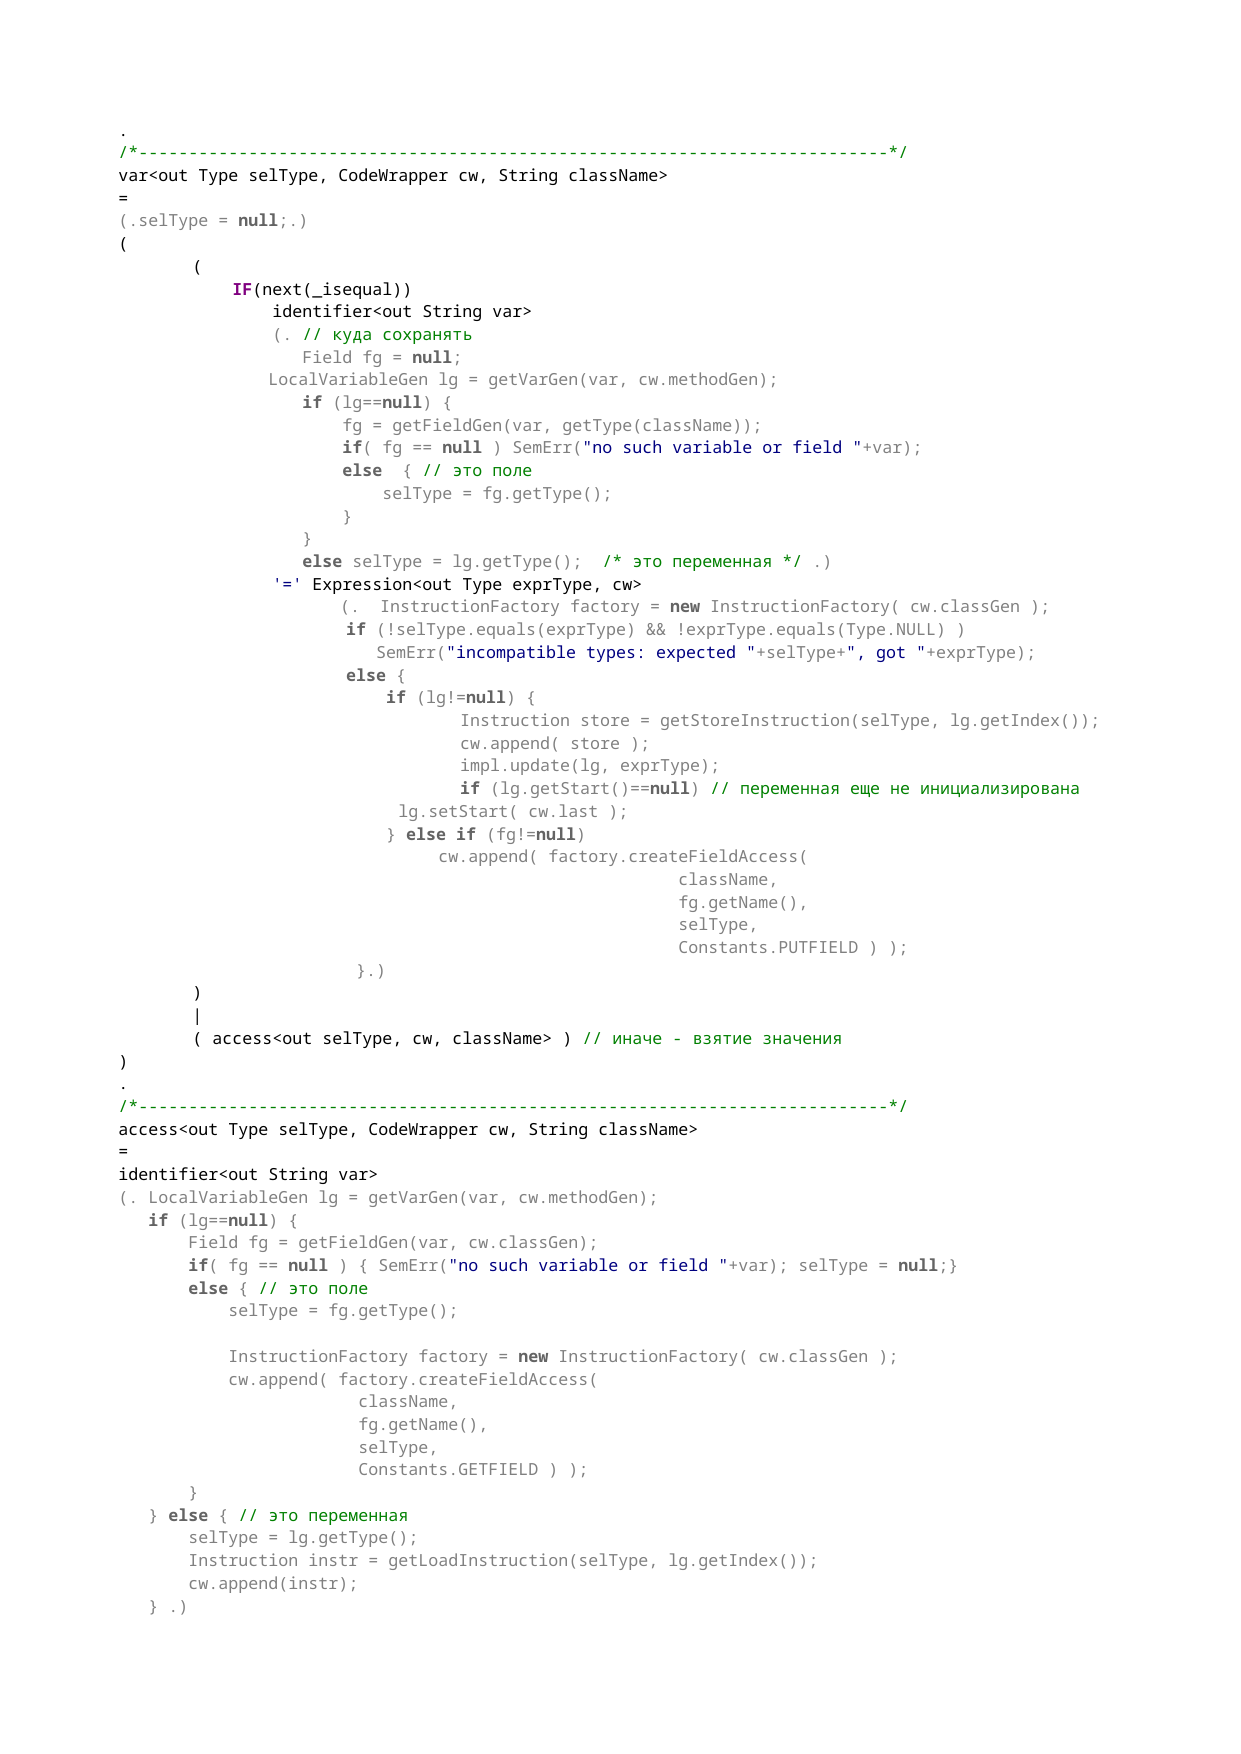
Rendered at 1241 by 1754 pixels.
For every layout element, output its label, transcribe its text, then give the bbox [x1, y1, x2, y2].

text InstructionFactory factory = new InstructionFactory( cw.classGen ); [118, 1344, 1122, 1367]
text else selType = lg.getType(); /* это переменная */ .) [118, 549, 1122, 572]
text var<out Type selType, CodeWrapper cw, String className> [118, 163, 1122, 186]
text (.selType = null;.) [118, 209, 1122, 232]
text lg.setStart( cw.last ); [118, 799, 1122, 822]
text } .) [118, 1594, 1122, 1617]
text } else { // это переменная [118, 1503, 1122, 1526]
text (. LocalVariableGen lg = getVarGen(var, cw.methodGen); [118, 1185, 1122, 1208]
text selType = fg.getType(); [118, 481, 1122, 504]
text Field fg = getFieldGen(var, cw.classGen); [118, 1231, 1122, 1253]
text cw.append(instr); [118, 1571, 1122, 1594]
text } [118, 527, 1122, 549]
text } [118, 504, 1122, 527]
text SemErr("incompatible types: expected "+selType+", got "+exprType); [118, 640, 1122, 663]
text if (!selType.equals(exprType) && !exprType.equals(Type.NULL) ) [118, 618, 1122, 640]
text identifier<out String var> [118, 1163, 1122, 1185]
text ) [118, 1049, 1122, 1072]
text LocalVariableGen lg = getVarGen(var, cw.methodGen); [118, 368, 1122, 391]
text else { // это поле [118, 1276, 1122, 1299]
text selType = lg.getType(); [118, 1526, 1122, 1549]
text . [118, 1072, 1122, 1094]
text Constants.PUTFIELD ) ); [118, 936, 1122, 958]
text /*---------------------------------------------------------------------------*/ [118, 141, 1122, 163]
text if( fg == null ) SemErr("no such variable or field "+var); [118, 436, 1122, 459]
text if (lg!=null) { [118, 686, 1122, 708]
text access<out Type selType, CodeWrapper cw, String className> [118, 1117, 1122, 1140]
text selType, [118, 913, 1122, 936]
text selType, [118, 1435, 1122, 1458]
text } [118, 1481, 1122, 1503]
text else { [118, 663, 1122, 686]
text fg.getName(), [118, 890, 1122, 913]
text if (lg==null) { [118, 391, 1122, 413]
text . [118, 118, 1122, 141]
text = [118, 1140, 1122, 1163]
text ( access<out selType, cw, className> ) // иначе - взятие значения [118, 1026, 1122, 1049]
text ( [118, 232, 1122, 254]
text Field fg = null; [118, 345, 1122, 368]
text (. InstructionFactory factory = new InstructionFactory( cw.classGen ); [118, 595, 1122, 618]
text = [118, 186, 1122, 209]
text className, [118, 1390, 1122, 1412]
text | [118, 1004, 1122, 1026]
text '=' Expression<out Type exprType, cw> [118, 572, 1122, 595]
text if (lg.getStart()==null) // переменная еще не инициализирована [118, 777, 1122, 799]
text } else if (fg!=null) [118, 822, 1122, 845]
text Instruction instr = getLoadInstruction(selType, lg.getIndex()); [118, 1549, 1122, 1571]
text fg = getFieldGen(var, getType(className)); [118, 413, 1122, 436]
text /*---------------------------------------------------------------------------*/ [118, 1094, 1122, 1117]
text identifier<out String var> [118, 300, 1122, 322]
text className, [118, 867, 1122, 890]
text cw.append( store ); [118, 731, 1122, 754]
text ) [118, 981, 1122, 1004]
text impl.update(lg, exprType); [118, 754, 1122, 777]
text cw.append( factory.createFieldAccess( [118, 845, 1122, 867]
text if (lg==null) { [118, 1208, 1122, 1231]
text }.) [118, 958, 1122, 981]
text if( fg == null ) { SemErr("no such variable or field "+var); selType = null;} [118, 1253, 1122, 1276]
text ( [118, 254, 1122, 277]
text selType = fg.getType(); [118, 1299, 1122, 1322]
text (. // куда сохранять [118, 322, 1122, 345]
text IF(next(_isequal)) [118, 277, 1122, 300]
text cw.append( factory.createFieldAccess( [118, 1367, 1122, 1390]
text Constants.GETFIELD ) ); [118, 1458, 1122, 1481]
text Instruction store = getStoreInstruction(selType, lg.getIndex()); [118, 708, 1122, 731]
text else { // это поле [118, 459, 1122, 481]
text fg.getName(), [118, 1412, 1122, 1435]
